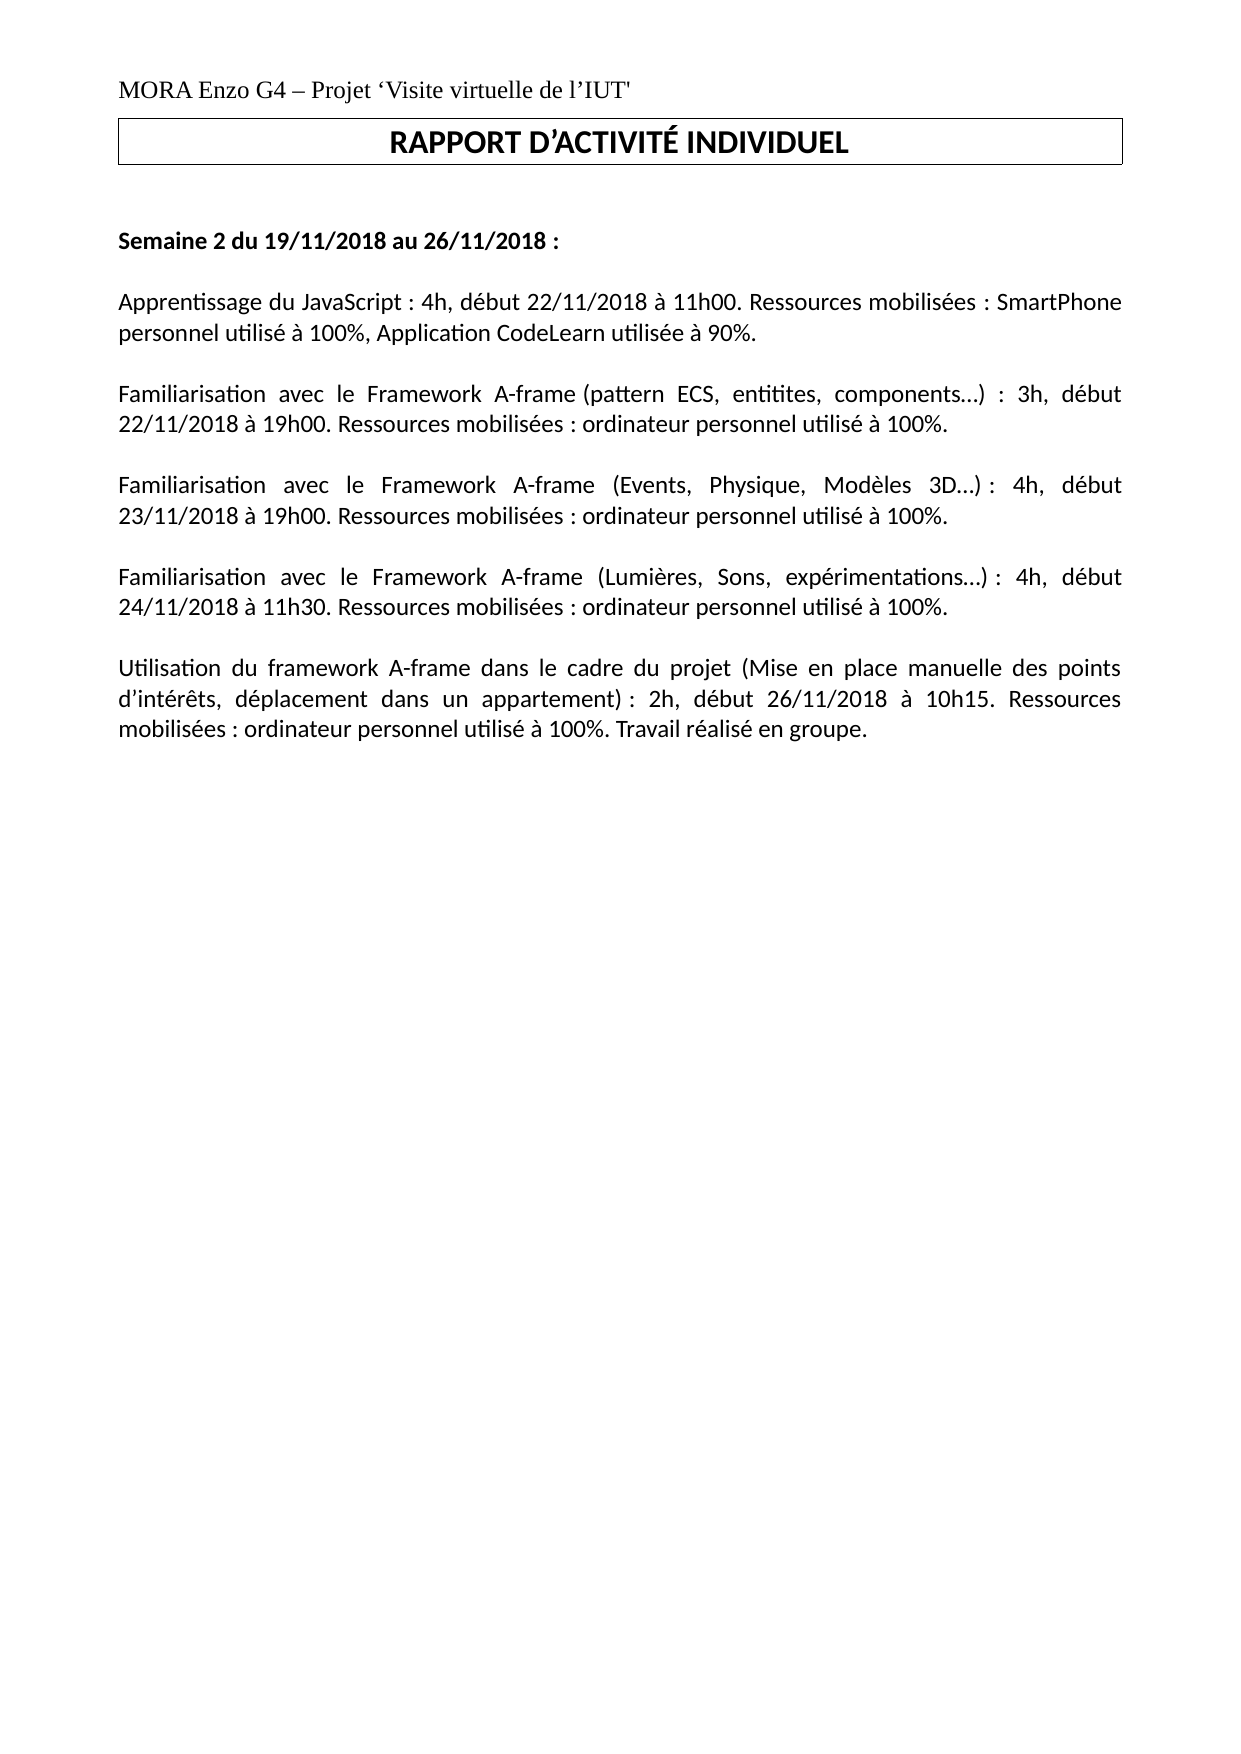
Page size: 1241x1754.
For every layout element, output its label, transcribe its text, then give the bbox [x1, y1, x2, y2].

text Semaine 2 du 19/11/2018 au 26/11/2018 : [118, 225, 1122, 256]
text Utilisation du framework A-frame dans le cadre du projet (Mise en place manuelle des points d’intérêts, déplacement dans un appartement) : 2h, début 26/11/2018 à 10h15. Ressources mobilisées : ordinateur personnel utilisé à 100%. Travail réalisé en groupe. [118, 652, 1122, 744]
text Apprentissage du JavaScript : 4h, début 22/11/2018 à 11h00. Ressources mobilisées : SmartPhone personnel utilisé à 100%, Application CodeLearn utilisée à 90%. [118, 286, 1122, 347]
text Familiarisation avec le Framework A-frame (Events, Physique, Modèles 3D…) : 4h, début 23/11/2018 à 19h00. Ressources mobilisées : ordinateur personnel utilisé à 100%. [118, 469, 1122, 530]
text Familiarisation avec le Framework A-frame (pattern ECS, entitites, components…) : 3h, début 22/11/2018 à 19h00. Ressources mobilisées : ordinateur personnel utilisé à 100%. [118, 378, 1122, 439]
text RAPPORT D’ACTIVITÉ INDIVIDUEL [119, 119, 1122, 164]
text Familiarisation avec le Framework A-frame (Lumières, Sons, expérimentations…) : 4h, début 24/11/2018 à 11h30. Ressources mobilisées : ordinateur personnel utilisé à 100%. [118, 561, 1122, 622]
